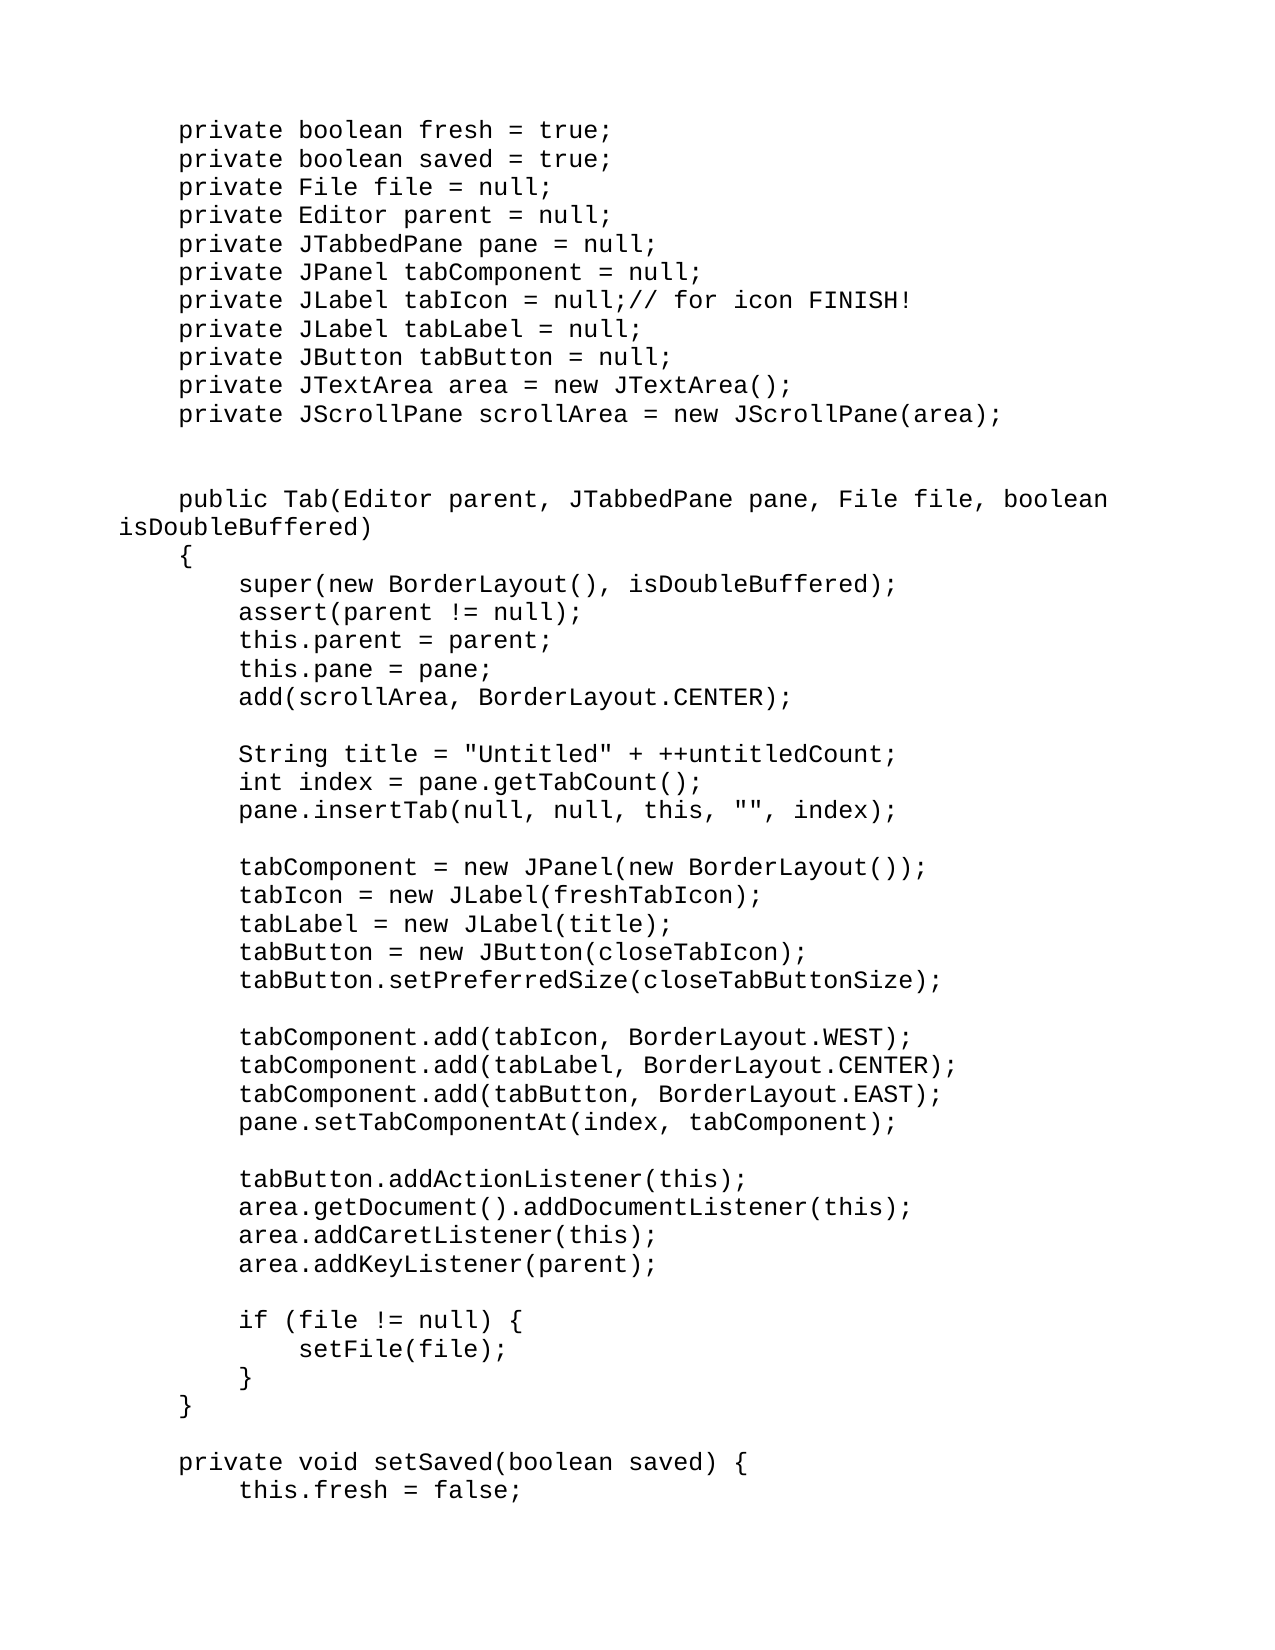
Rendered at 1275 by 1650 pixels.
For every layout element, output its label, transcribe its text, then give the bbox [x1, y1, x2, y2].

text assert(parent != null); [118, 600, 1157, 628]
text this.pane = pane; [118, 656, 1157, 685]
text tabButton.setPreferredSize(closeTabButtonSize); [118, 968, 1157, 996]
text tabComponent = new JPanel(new BorderLayout()); [118, 855, 1157, 883]
text tabComponent.add(tabLabel, BorderLayout.CENTER); [118, 1053, 1157, 1081]
text setFile(file); [118, 1336, 1157, 1365]
text tabIcon = new JLabel(freshTabIcon); [118, 883, 1157, 911]
text private JTabbedPane pane = null; [118, 231, 1157, 260]
text private JLabel tabLabel = null; [118, 316, 1157, 345]
text private JLabel tabIcon = null;// for icon FINISH! [118, 288, 1157, 316]
text pane.setTabComponentAt(index, tabComponent); [118, 1110, 1157, 1138]
text private JPanel tabComponent = null; [118, 260, 1157, 288]
text area.addKeyListener(parent); [118, 1251, 1157, 1280]
text tabButton = new JButton(closeTabIcon); [118, 940, 1157, 968]
text tabLabel = new JLabel(title); [118, 911, 1157, 940]
text add(scrollArea, BorderLayout.CENTER); [118, 685, 1157, 713]
text area.getDocument().addDocumentListener(this); [118, 1195, 1157, 1223]
text tabComponent.add(tabButton, BorderLayout.EAST); [118, 1081, 1157, 1110]
text tabComponent.add(tabIcon, BorderLayout.WEST); [118, 1025, 1157, 1053]
text } [118, 1365, 1157, 1393]
text private boolean fresh = true; [118, 118, 1157, 146]
text String title = "Untitled" + ++untitledCount; [118, 741, 1157, 770]
text int index = pane.getTabCount(); [118, 770, 1157, 798]
text pane.insertTab(null, null, this, "", index); [118, 798, 1157, 826]
text { [118, 543, 1157, 571]
text } [118, 1393, 1157, 1421]
text public Tab(Editor parent, JTabbedPane pane, File file, boolean isDoubleBuffered) [118, 486, 1157, 543]
text private boolean saved = true; [118, 146, 1157, 175]
text private File file = null; [118, 175, 1157, 203]
text this.parent = parent; [118, 628, 1157, 656]
text if (file != null) { [118, 1308, 1157, 1336]
text private void setSaved(boolean saved) { [118, 1450, 1157, 1478]
text private Editor parent = null; [118, 203, 1157, 231]
text tabButton.addActionListener(this); [118, 1166, 1157, 1195]
text area.addCaretListener(this); [118, 1223, 1157, 1251]
text private JTextArea area = new JTextArea(); [118, 373, 1157, 401]
text super(new BorderLayout(), isDoubleBuffered); [118, 571, 1157, 600]
text private JScrollPane scrollArea = new JScrollPane(area); [118, 401, 1157, 430]
text this.fresh = false; [118, 1478, 1157, 1506]
text private JButton tabButton = null; [118, 345, 1157, 373]
